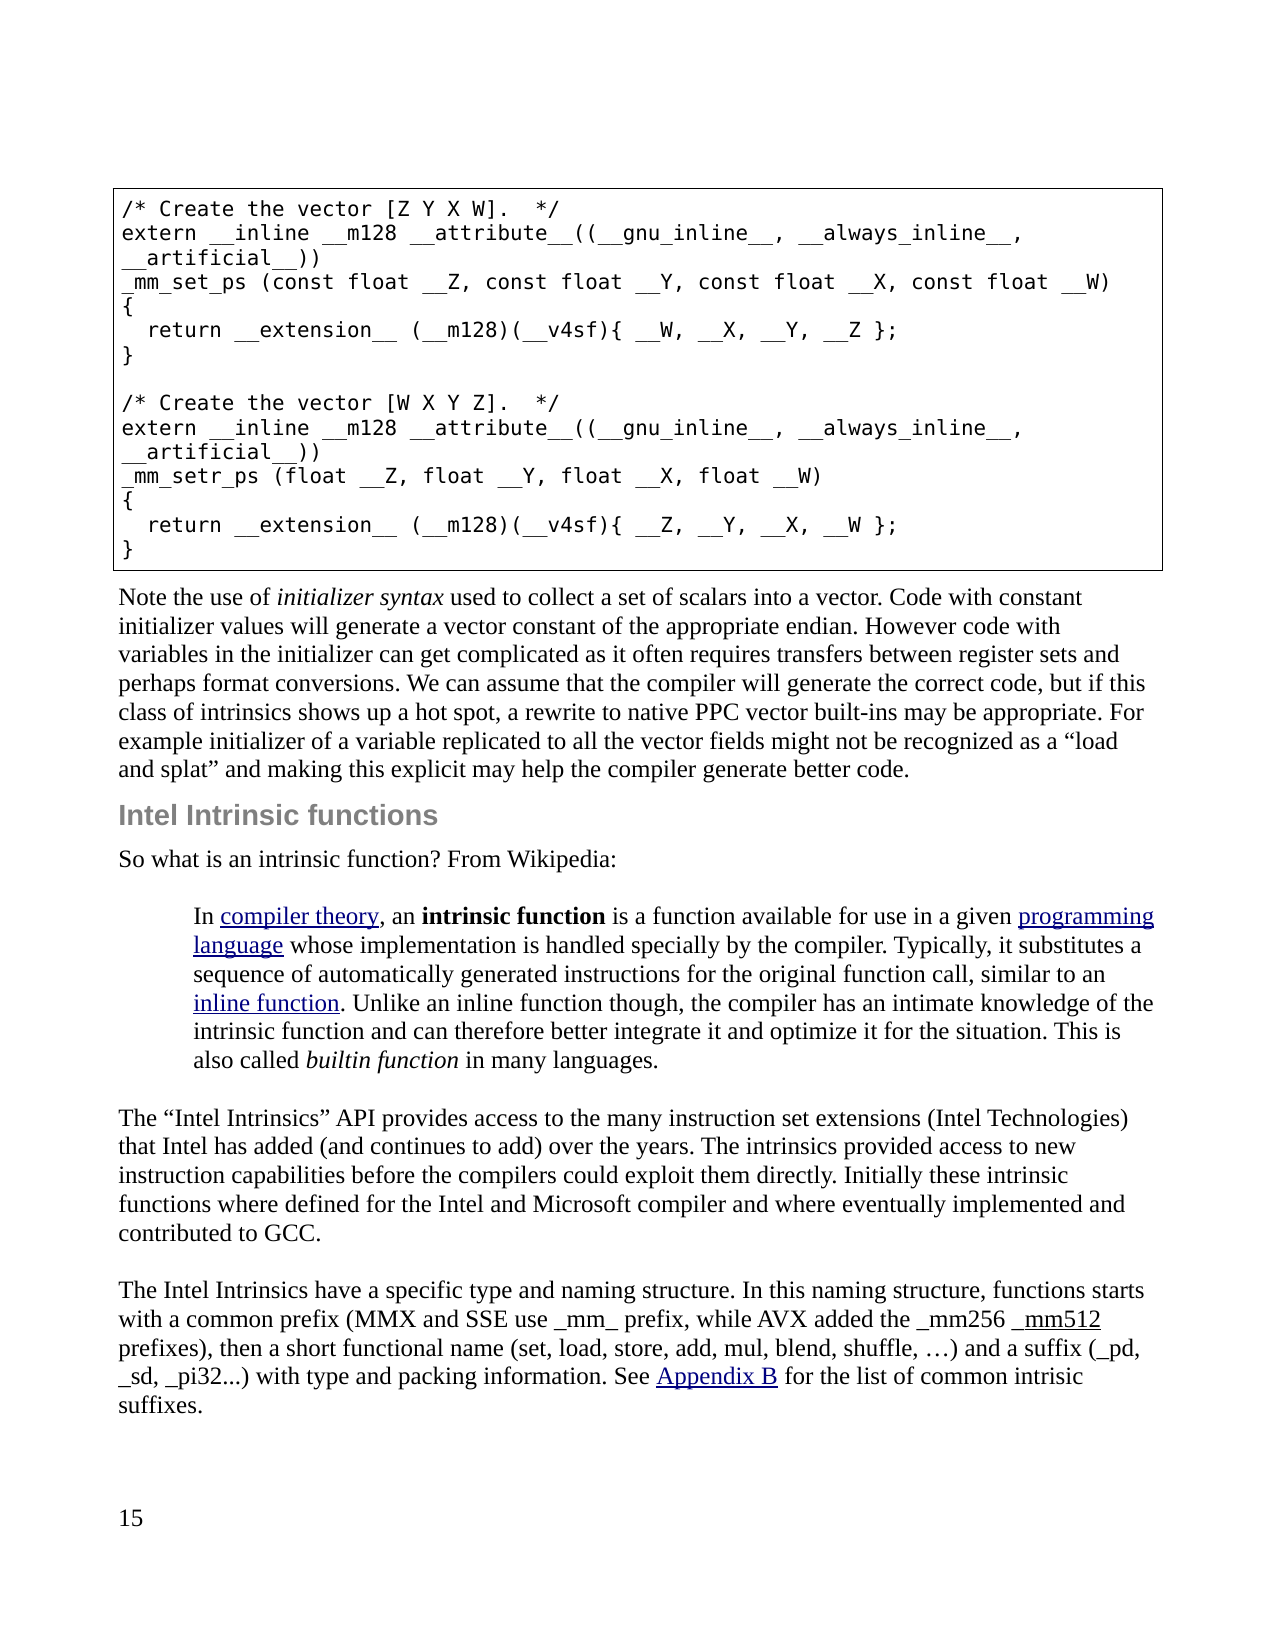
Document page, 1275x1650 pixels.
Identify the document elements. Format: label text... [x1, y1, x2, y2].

text _mm_setr_ps (float __Z, float __Y, float __X, float __W) [121, 464, 1153, 488]
text In compiler theory, an intrinsic function is a function available for use in a given programming language whose implementation is handled specially by the compiler. Typically, it substitutes a sequence of automatically generated instructions for the original function call, similar to an inline function. Unlike an inline function though, the compiler has an intimate knowledge of the intrinsic function and can therefore better integrate it and optimize it for the situation. This is also called builtin function in many languages. [193, 901, 1157, 1074]
text extern __inline __m128 __attribute__((__gnu_inline__, __always_inline__, __artificial__)) [121, 416, 1153, 464]
subtitle Intel Intrinsic functions [118, 798, 1157, 831]
text extern __inline __m128 __attribute__((__gnu_inline__, __always_inline__, __artificial__)) [121, 221, 1153, 270]
text The “Intel Intrinsics” API provides access to the many instruction set extensions (Intel Technologies) that Intel has added (and continues to add) over the years. The intrinsics provided access to new instruction capabilities before the compilers could exploit them directly. Initially these intrinsic functions where defined for the Intel and Microsoft compiler and where eventually implemented and contributed to GCC. [118, 1103, 1157, 1246]
text _mm_set_ps (const float __Z, const float __Y, const float __X, const float __W) [121, 270, 1153, 294]
text } [121, 343, 1153, 367]
text { [121, 294, 1153, 318]
text The Intel Intrinsics have a specific type and naming structure. In this naming structure, functions starts with a common prefix (MMX and SSE use _mm_ prefix, while AVX added the _mm256 _mm512 prefixes), then a short functional name (set, load, store, add, mul, blend, shuffle, …) and a suffix (_pd, _sd, _pi32...) with type and packing information. See Appendix B for the list of common intrisic suffixes. [118, 1275, 1157, 1419]
text Note the use of initializer syntax used to collect a set of scalars into a vector. Code with constant initializer values will generate a vector constant of the appropriate endian. However code with variables in the initializer can get complicated as it often requires transfers between register sets and perhaps format conversions. We can assume that the compiler will generate the correct code, but if this class of intrinsics shows up a hot spot, a rewrite to native PPC vector built-ins may be appropriate. For example initializer of a variable replicated to all the vector fields might not be recognized as a “load and splat” and making this explicit may help the compiler generate better code. [118, 571, 1157, 783]
text return __extension__ (__m128)(__v4sf){ __W, __X, __Y, __Z }; [121, 318, 1153, 343]
text [114, 189, 1162, 570]
text So what is an intrinsic function? From Wikipedia: [118, 844, 1157, 873]
text return __extension__ (__m128)(__v4sf){ __Z, __Y, __X, __W }; [121, 513, 1153, 537]
text } [121, 537, 1153, 561]
text /* Create the vector [Z Y X W]. */ [121, 197, 1153, 221]
text /* Create the vector [W X Y Z]. */ [121, 391, 1153, 416]
text { [121, 488, 1153, 513]
